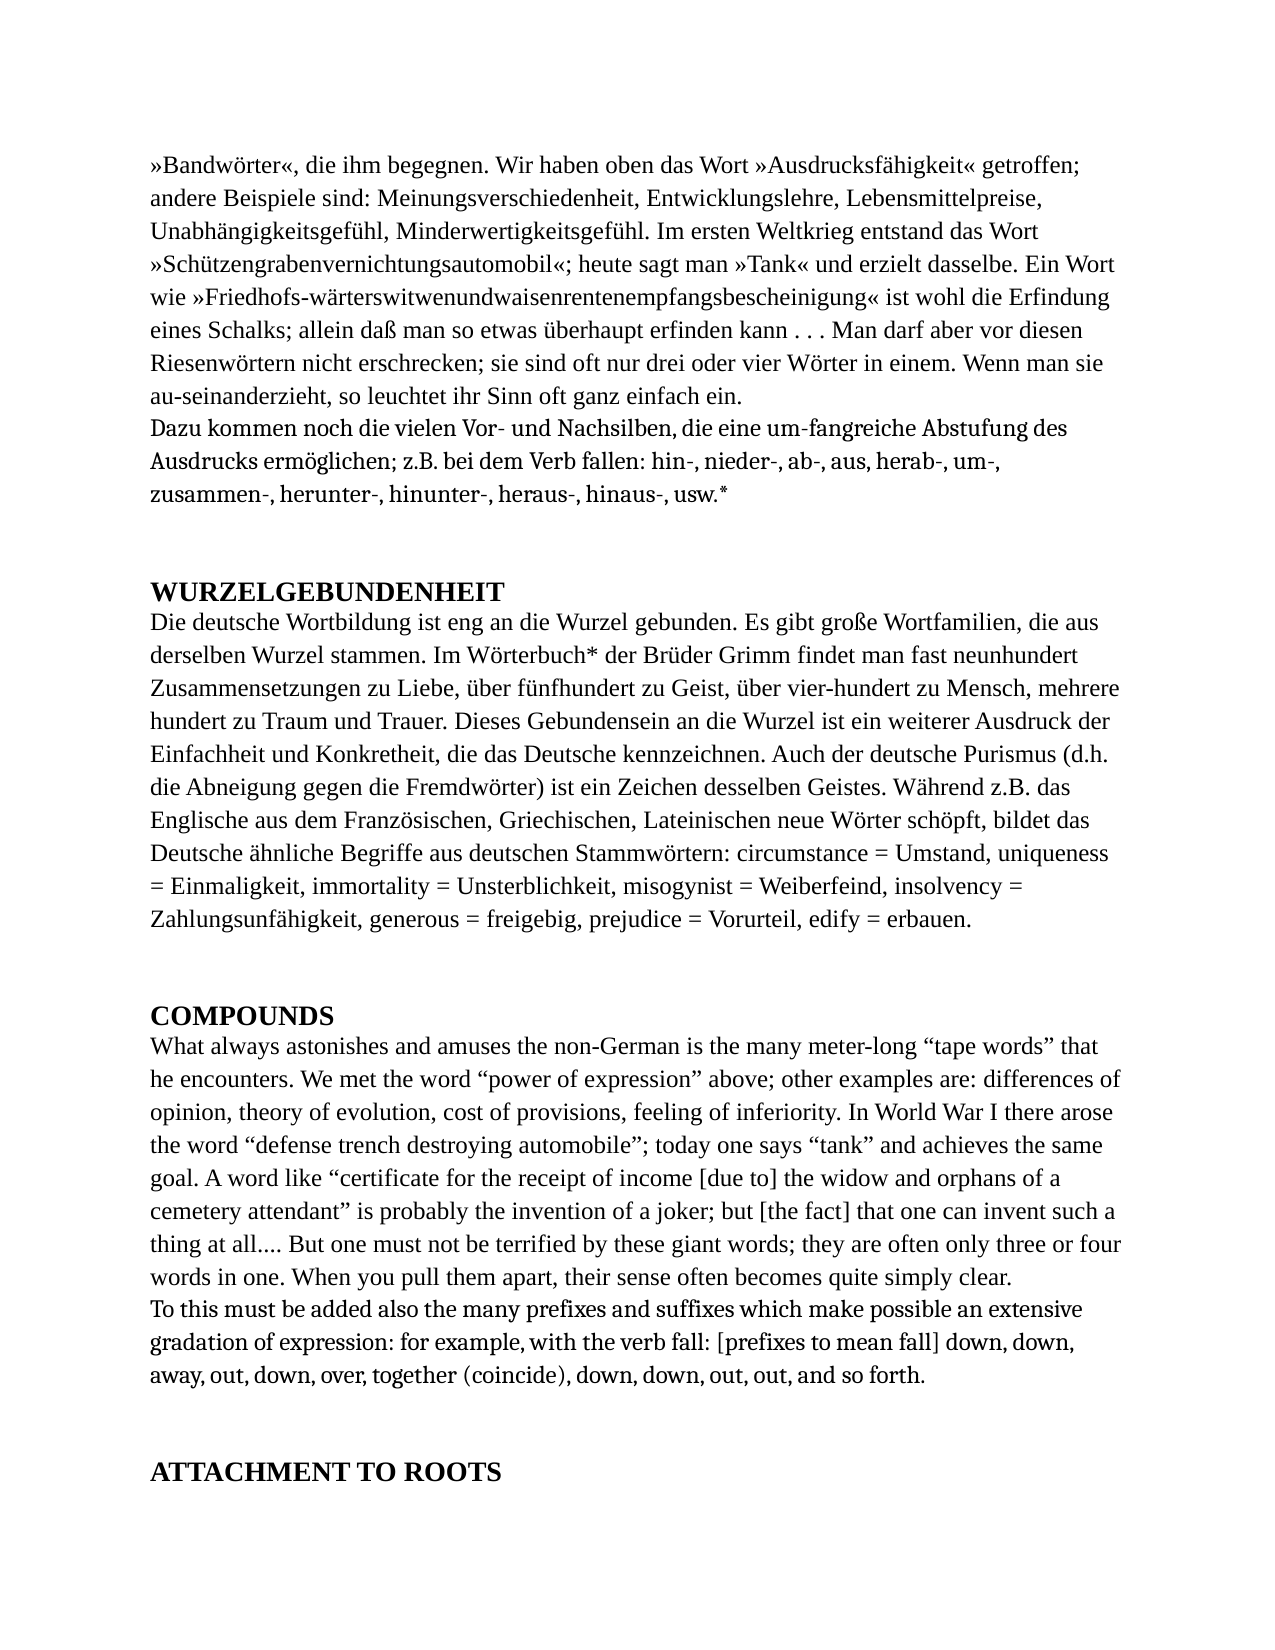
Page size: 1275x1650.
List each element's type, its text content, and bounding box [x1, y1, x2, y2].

text To this must be added also the many prefixes and suffixes which make possible an extensive gradation of expression: for example, with the verb fall: [prefixes to mean fall] down, down, away, out, down, over, together (coincide), down, down, out, out, and so forth. [150, 1295, 1125, 1390]
text Die deutsche Wortbildung ist eng an die Wurzel gebunden. Es gibt große Wortfamilien, die aus derselben Wurzel stammen. Im Wörterbuch* der Brüder Grimm findet man fast neunhundert Zusammensetzungen zu Liebe, über fünfhundert zu Geist, über vier-hundert zu Mensch, mehrere hundert zu Traum und Trauer. Dieses Gebundensein an die Wurzel ist ein weiterer Ausdruck der Einfachheit und Konkretheit, die das Deutsche kennzeichnen. Auch der deutsche Purismus (d.h. die Abneigung gegen die Fremdwörter) ist ein Zeichen desselben Geistes. Während z.B. das Englische aus dem Französischen, Griechischen, Lateinischen neue Wörter schöpft, bildet das Deutsche ähnliche Begriffe aus deutschen Stammwörtern: circumstance = Umstand, uniqueness = Einmaligkeit, immortality = Unsterblichkeit, misogynist = Weiberfeind, insolvency = Zahlungsunfähigkeit, generous = freigebig, prejudice = Vorurteil, edify = erbauen. [150, 607, 1125, 933]
subtitle ATTACHMENT TO ROOTS [150, 1454, 1125, 1488]
subtitle COMPOUNDS [150, 997, 1125, 1031]
text »Bandwörter«, die ihm begegnen. Wir haben oben das Wort »Ausdrucksfähigkeit« getroffen; andere Beispiele sind: Meinungsverschiedenheit, Entwicklungslehre, Lebensmittelpreise, Unabhängigkeitsgefühl, Minderwertigkeitsgefühl. Im ersten Weltkrieg entstand das Wort »Schützengrabenvernichtungsautomobil«; heute sagt man »Tank« und erzielt dasselbe. Ein Wort wie »Friedhofs-wärterswitwenundwaisenrentenempfangsbescheinigung« ist wohl die Erfindung eines Schalks; allein daß man so etwas überhaupt erfinden kann . . . Man darf aber vor diesen Riesenwörtern nicht erschrecken; sie sind oft nur drei oder vier Wörter in einem. Wenn man sie au-seinanderzieht, so leuchtet ihr Sinn oft ganz einfach ein. [150, 150, 1125, 410]
subtitle WURZELGEBUNDENHEIT [150, 573, 1125, 607]
text Dazu kommen noch die vielen Vor- und Nachsilben, die eine um-fangreiche Abstufung des Ausdrucks ermöglichen; z.B. bei dem Verb fallen: hin-, nieder-, ab-, aus, herab-, um-, zusammen-, herunter-, hinunter-, heraus-, hinaus-, usw.* [150, 414, 1125, 509]
text What always astonishes and amuses the non-German is the many meter-long “tape words” that he encounters. We met the word “power of expression” above; other examples are: differences of opinion, theory of evolution, cost of provisions, feeling of inferiority. In World War I there arose the word “defense trench destroying automobile”; today one says “tank” and achieves the same goal. A word like “certificate for the receipt of income [due to] the widow and orphans of a cemetery attendant” is probably the invention of a joker; but [the fact] that one can invent such a thing at all.... But one must not be terrified by these giant words; they are often only three or four words in one. When you pull them apart, their sense often becomes quite simply clear. [150, 1031, 1125, 1291]
